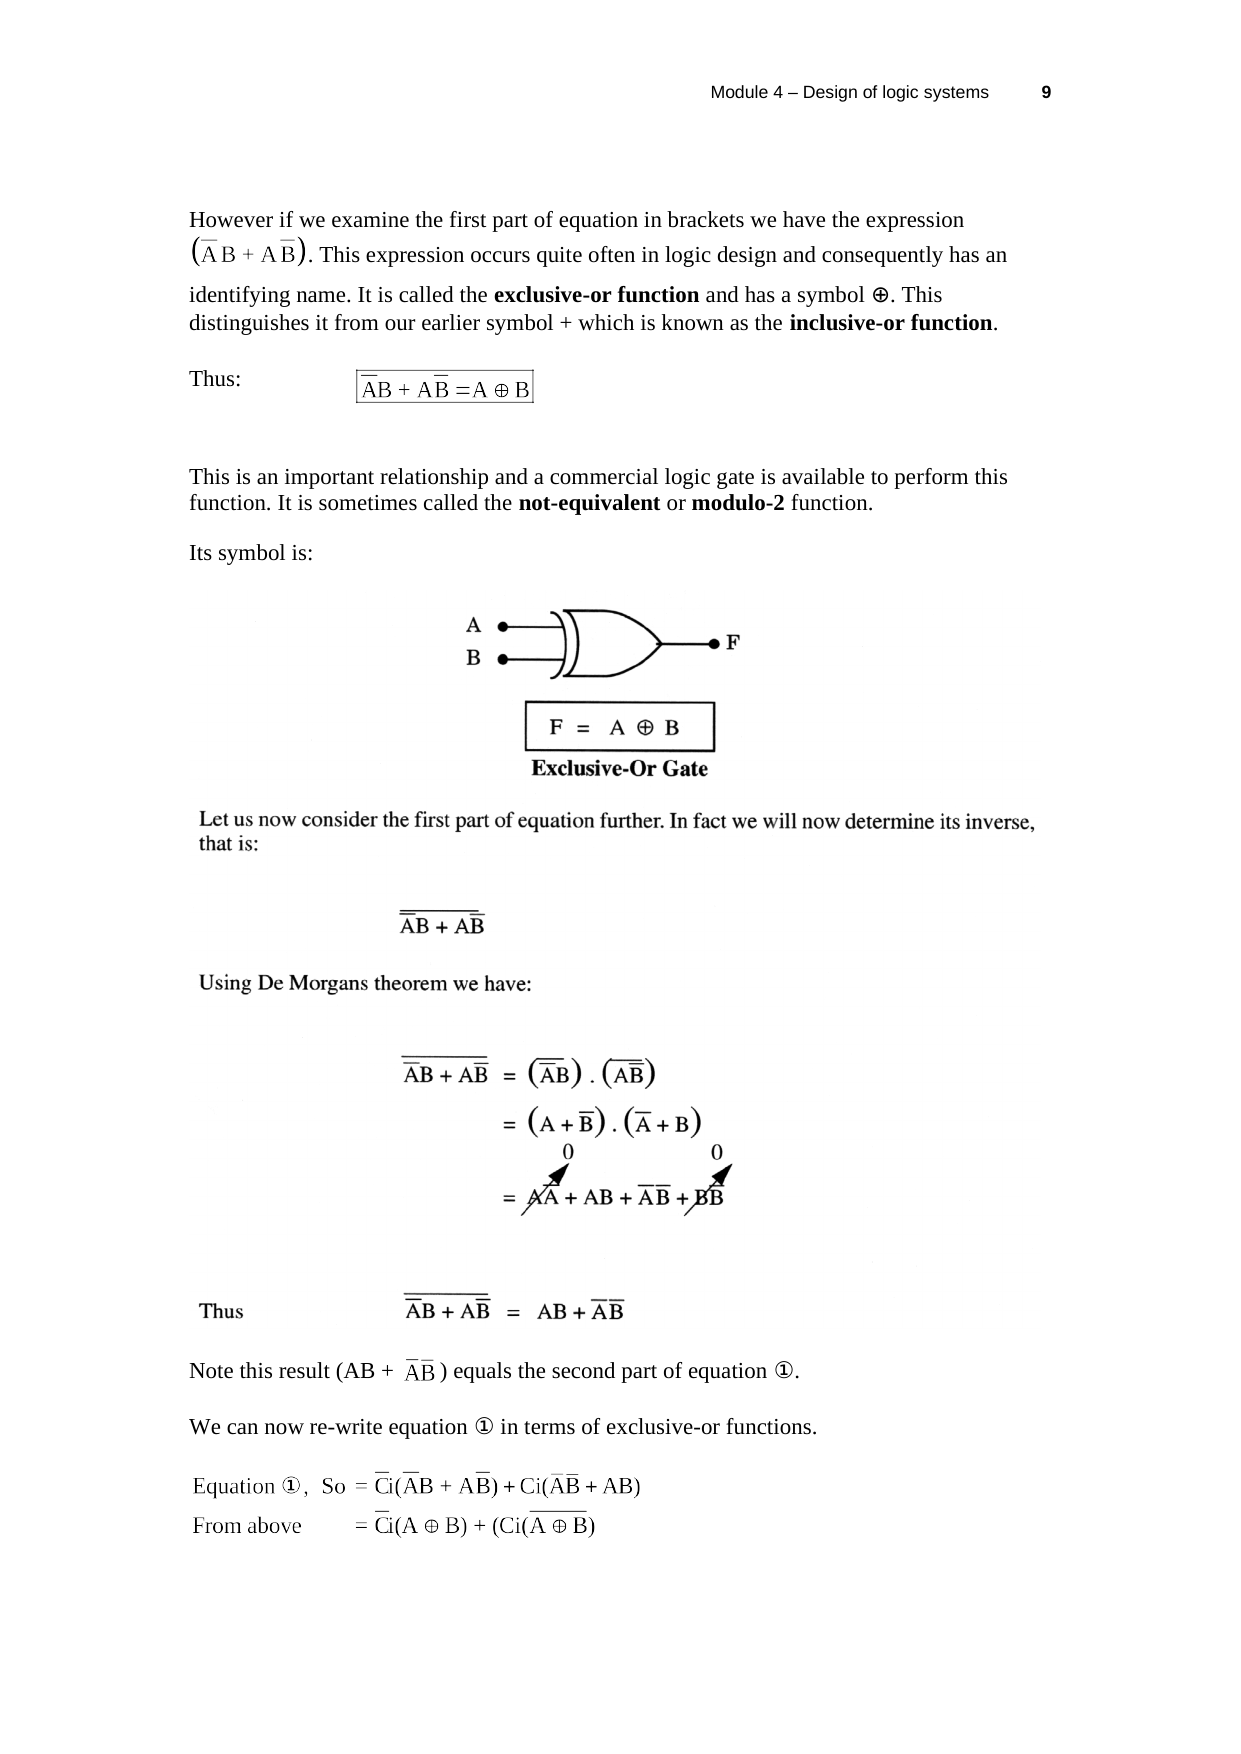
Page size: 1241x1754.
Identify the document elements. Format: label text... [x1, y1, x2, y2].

table_header Thus: [189, 360, 352, 413]
table_header [352, 360, 1051, 413]
text Note this result (AB + ) equals the second part of equation ①. [189, 1354, 1051, 1385]
text We can now re-write equation ① in terms of exclusive-or functions. [189, 1410, 1051, 1441]
text This is an important relationship and a commercial logic gate is available to perform this function. It is sometimes called the not-equivalent or modulo-2 function. [189, 464, 1051, 515]
text However if we examine the first part of equation in brackets we have the expression . This expression occurs quite often in logic design and consequently has an identifying name. It is called the exclusive-or function and has a symbol ⊕. This distinguishes it from our earlier symbol + which is known as the inclusive-or function. [189, 207, 1051, 335]
picture [188, 590, 1042, 1329]
text Its symbol is: [189, 540, 1051, 566]
